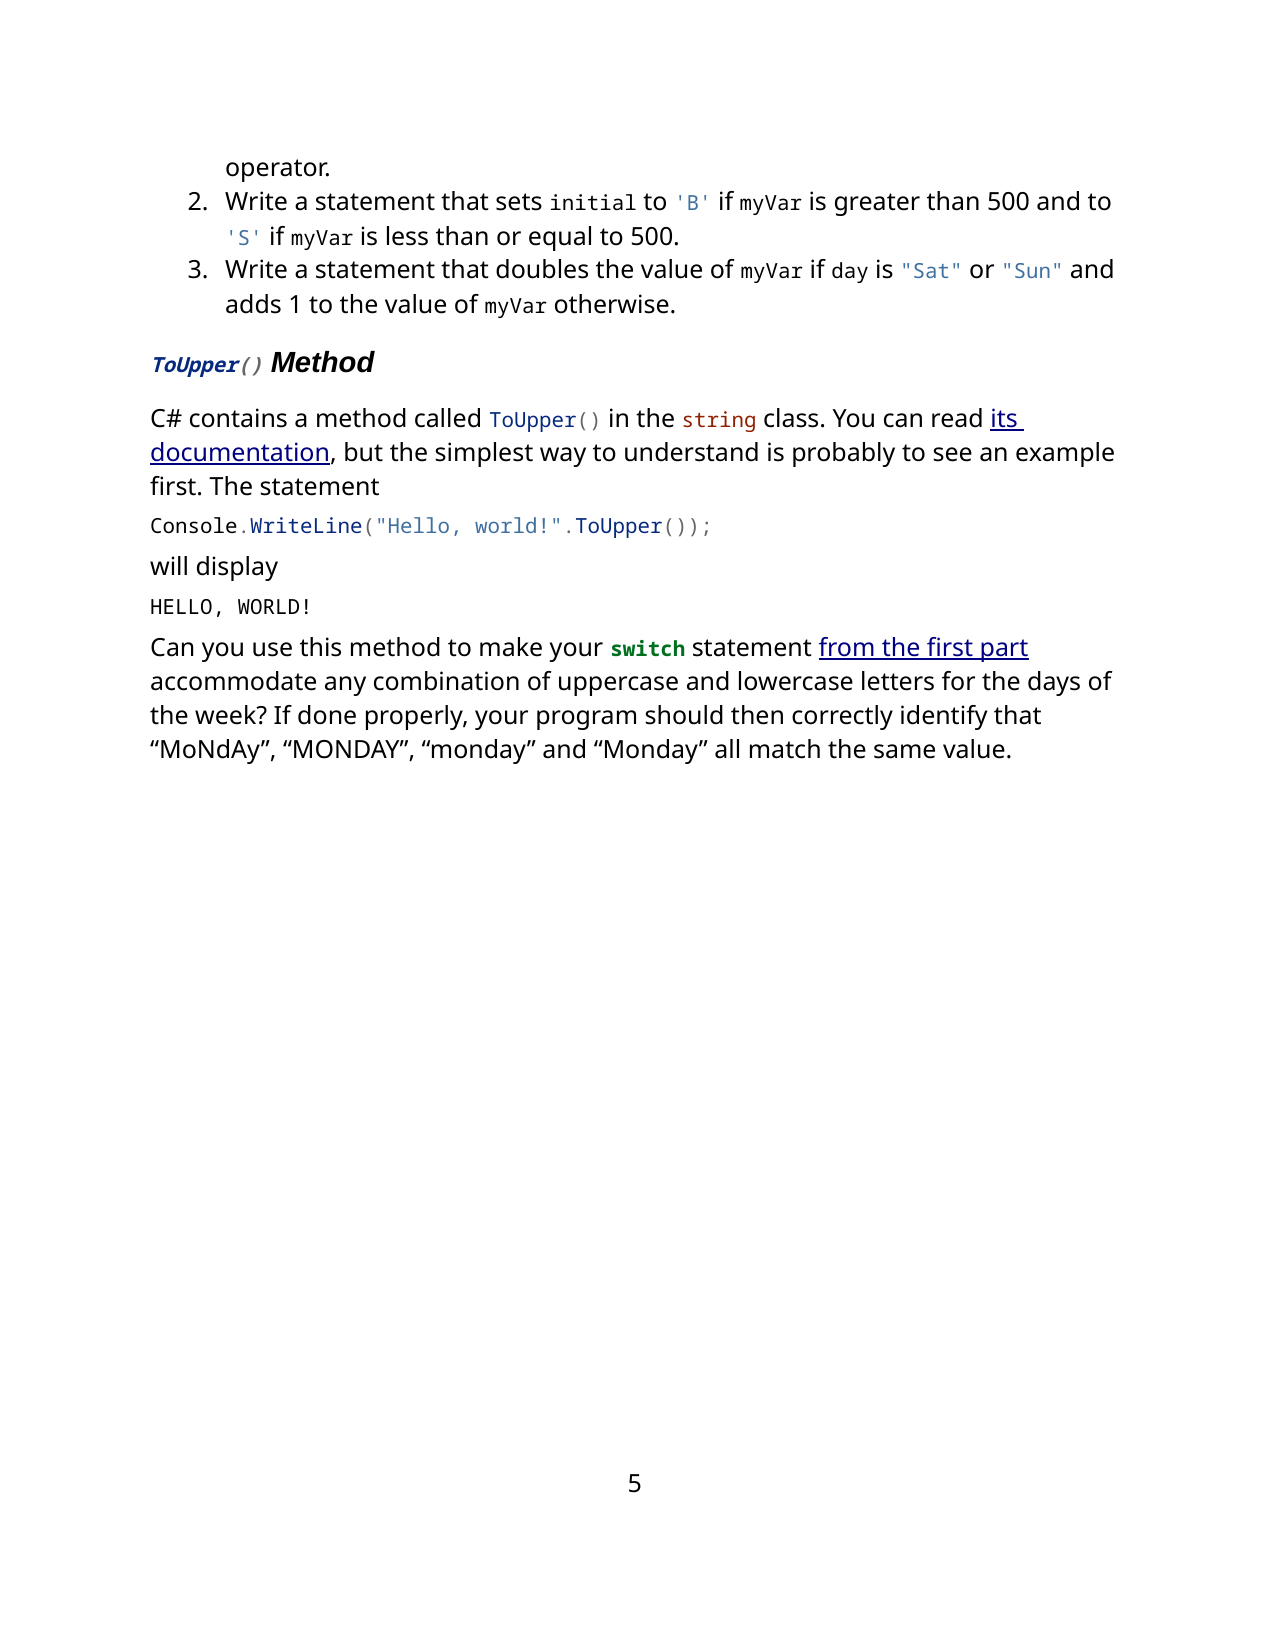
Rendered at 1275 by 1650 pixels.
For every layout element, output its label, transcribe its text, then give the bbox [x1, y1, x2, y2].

text will display [150, 549, 1125, 583]
list operator. [187, 150, 1125, 184]
text HELLO, WORLD! [150, 592, 1125, 620]
subtitle ToUpper() Method [150, 345, 1125, 379]
text Console.WriteLine("Hello, world!".ToUpper()); [150, 511, 1125, 540]
list Write a statement that doubles the value of myVar if day is "Sat" or "Sun" and adds 1 to the value of myVar otherwise. [187, 252, 1125, 320]
text Can you use this method to make your switch statement from the first part accommodate any combination of uppercase and lowercase letters for the days of the week? If done properly, your program should then correctly identify that “MoNdAy”, “MONDAY”, “monday” and “Monday” all match the same value. [150, 629, 1125, 766]
list Write a statement that sets initial to 'B' if myVar is greater than 500 and to 'S' if myVar is less than or equal to 500. [187, 184, 1125, 252]
text C# contains a method called ToUpper() in the string class. You can read its documentation, but the simplest way to understand is probably to see an example first. The statement [150, 400, 1125, 502]
